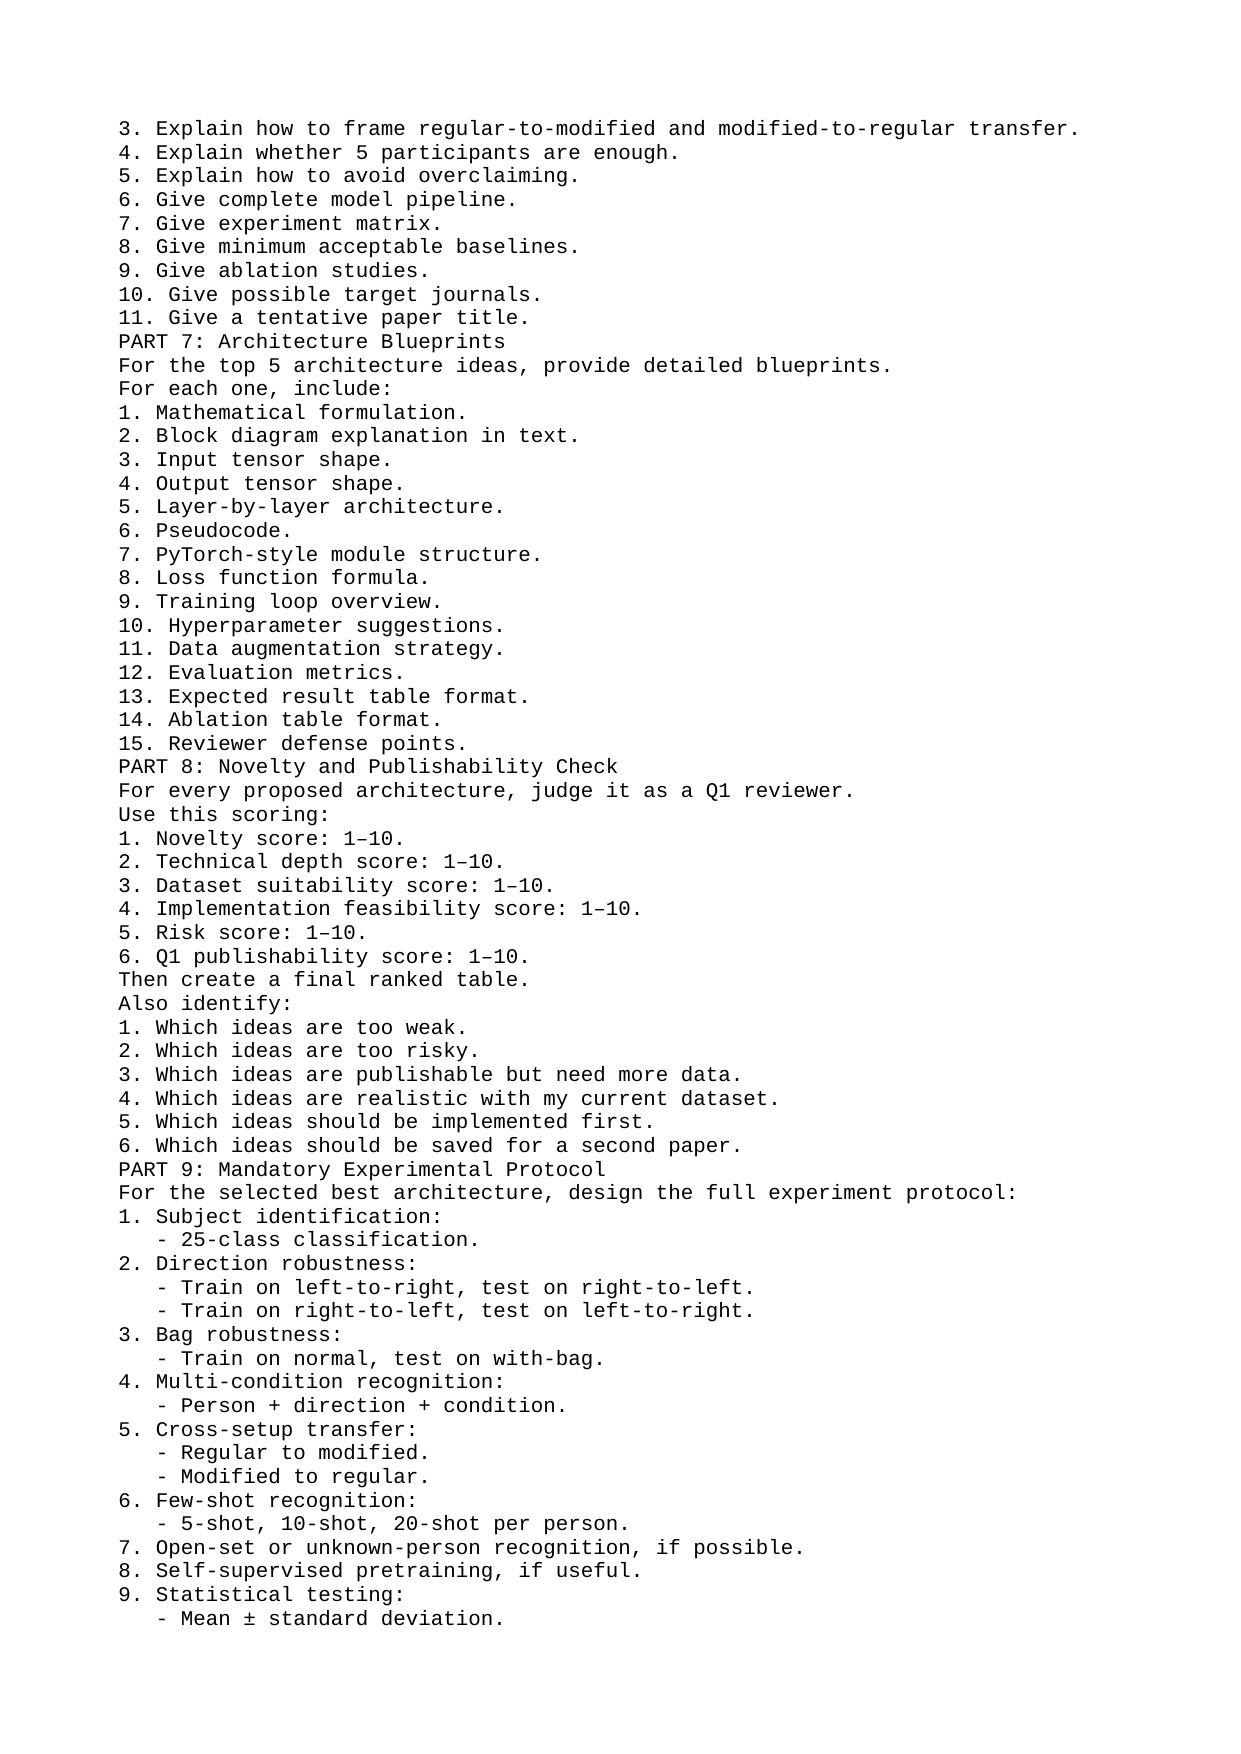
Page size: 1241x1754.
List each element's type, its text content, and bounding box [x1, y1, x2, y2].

text 13. Expected result table format. [118, 686, 1122, 709]
text 4. Multi-condition recognition: [118, 1371, 1122, 1395]
text 1. Subject identification: [118, 1206, 1122, 1229]
text 6. Q1 publishability score: 1–10. [118, 946, 1122, 969]
text 4. Implementation feasibility score: 1–10. [118, 898, 1122, 922]
text 11. Data augmentation strategy. [118, 638, 1122, 662]
text 5. Cross-setup transfer: [118, 1419, 1122, 1442]
text 3. Dataset suitability score: 1–10. [118, 875, 1122, 898]
text 6. Pseudocode. [118, 520, 1122, 544]
text 5. Explain how to avoid overclaiming. [118, 165, 1122, 189]
text - Train on normal, test on with-bag. [118, 1348, 1122, 1371]
text - 5-shot, 10-shot, 20-shot per person. [118, 1513, 1122, 1537]
text 4. Explain whether 5 participants are enough. [118, 142, 1122, 165]
text - Regular to modified. [118, 1442, 1122, 1466]
text PART 7: Architecture Blueprints [118, 331, 1122, 354]
text 9. Statistical testing: [118, 1584, 1122, 1608]
text 2. Which ideas are too risky. [118, 1040, 1122, 1064]
text Use this scoring: [118, 804, 1122, 827]
text 4. Output tensor shape. [118, 473, 1122, 496]
text 5. Risk score: 1–10. [118, 922, 1122, 946]
text 5. Which ideas should be implemented first. [118, 1111, 1122, 1135]
text 1. Which ideas are too weak. [118, 1017, 1122, 1040]
text - Train on right-to-left, test on left-to-right. [118, 1300, 1122, 1324]
text 11. Give a tentative paper title. [118, 307, 1122, 331]
text For the selected best architecture, design the full experiment protocol: [118, 1182, 1122, 1206]
text 3. Input tensor shape. [118, 449, 1122, 473]
text 12. Evaluation metrics. [118, 662, 1122, 686]
text 7. PyTorch-style module structure. [118, 544, 1122, 567]
text - 25-class classification. [118, 1229, 1122, 1253]
text 8. Give minimum acceptable baselines. [118, 236, 1122, 260]
text - Mean ± standard deviation. [118, 1608, 1122, 1631]
text Also identify: [118, 993, 1122, 1017]
text 14. Ablation table format. [118, 709, 1122, 733]
text 10. Give possible target journals. [118, 284, 1122, 307]
text For every proposed architecture, judge it as a Q1 reviewer. [118, 780, 1122, 804]
text PART 8: Novelty and Publishability Check [118, 757, 1122, 780]
text 10. Hyperparameter suggestions. [118, 615, 1122, 638]
text 3. Explain how to frame regular-to-modified and modified-to-regular transfer. [118, 118, 1122, 142]
text 8. Loss function formula. [118, 567, 1122, 591]
text - Train on left-to-right, test on right-to-left. [118, 1277, 1122, 1300]
text 6. Give complete model pipeline. [118, 189, 1122, 213]
text For each one, include: [118, 378, 1122, 402]
text 7. Open-set or unknown-person recognition, if possible. [118, 1537, 1122, 1561]
text 2. Block diagram explanation in text. [118, 426, 1122, 449]
text 5. Layer-by-layer architecture. [118, 496, 1122, 520]
text 1. Mathematical formulation. [118, 402, 1122, 426]
text Then create a final ranked table. [118, 969, 1122, 993]
text 2. Direction robustness: [118, 1253, 1122, 1277]
text 7. Give experiment matrix. [118, 213, 1122, 236]
text 9. Training loop overview. [118, 591, 1122, 615]
text 4. Which ideas are realistic with my current dataset. [118, 1088, 1122, 1111]
text 8. Self-supervised pretraining, if useful. [118, 1561, 1122, 1584]
text 15. Reviewer defense points. [118, 733, 1122, 757]
text 6. Few-shot recognition: [118, 1489, 1122, 1513]
text 9. Give ablation studies. [118, 260, 1122, 284]
text 3. Which ideas are publishable but need more data. [118, 1064, 1122, 1088]
text 1. Novelty score: 1–10. [118, 827, 1122, 851]
text For the top 5 architecture ideas, provide detailed blueprints. [118, 354, 1122, 378]
text PART 9: Mandatory Experimental Protocol [118, 1158, 1122, 1182]
text 2. Technical depth score: 1–10. [118, 851, 1122, 875]
text - Person + direction + condition. [118, 1395, 1122, 1419]
text - Modified to regular. [118, 1466, 1122, 1489]
text 6. Which ideas should be saved for a second paper. [118, 1135, 1122, 1158]
text 3. Bag robustness: [118, 1324, 1122, 1348]
